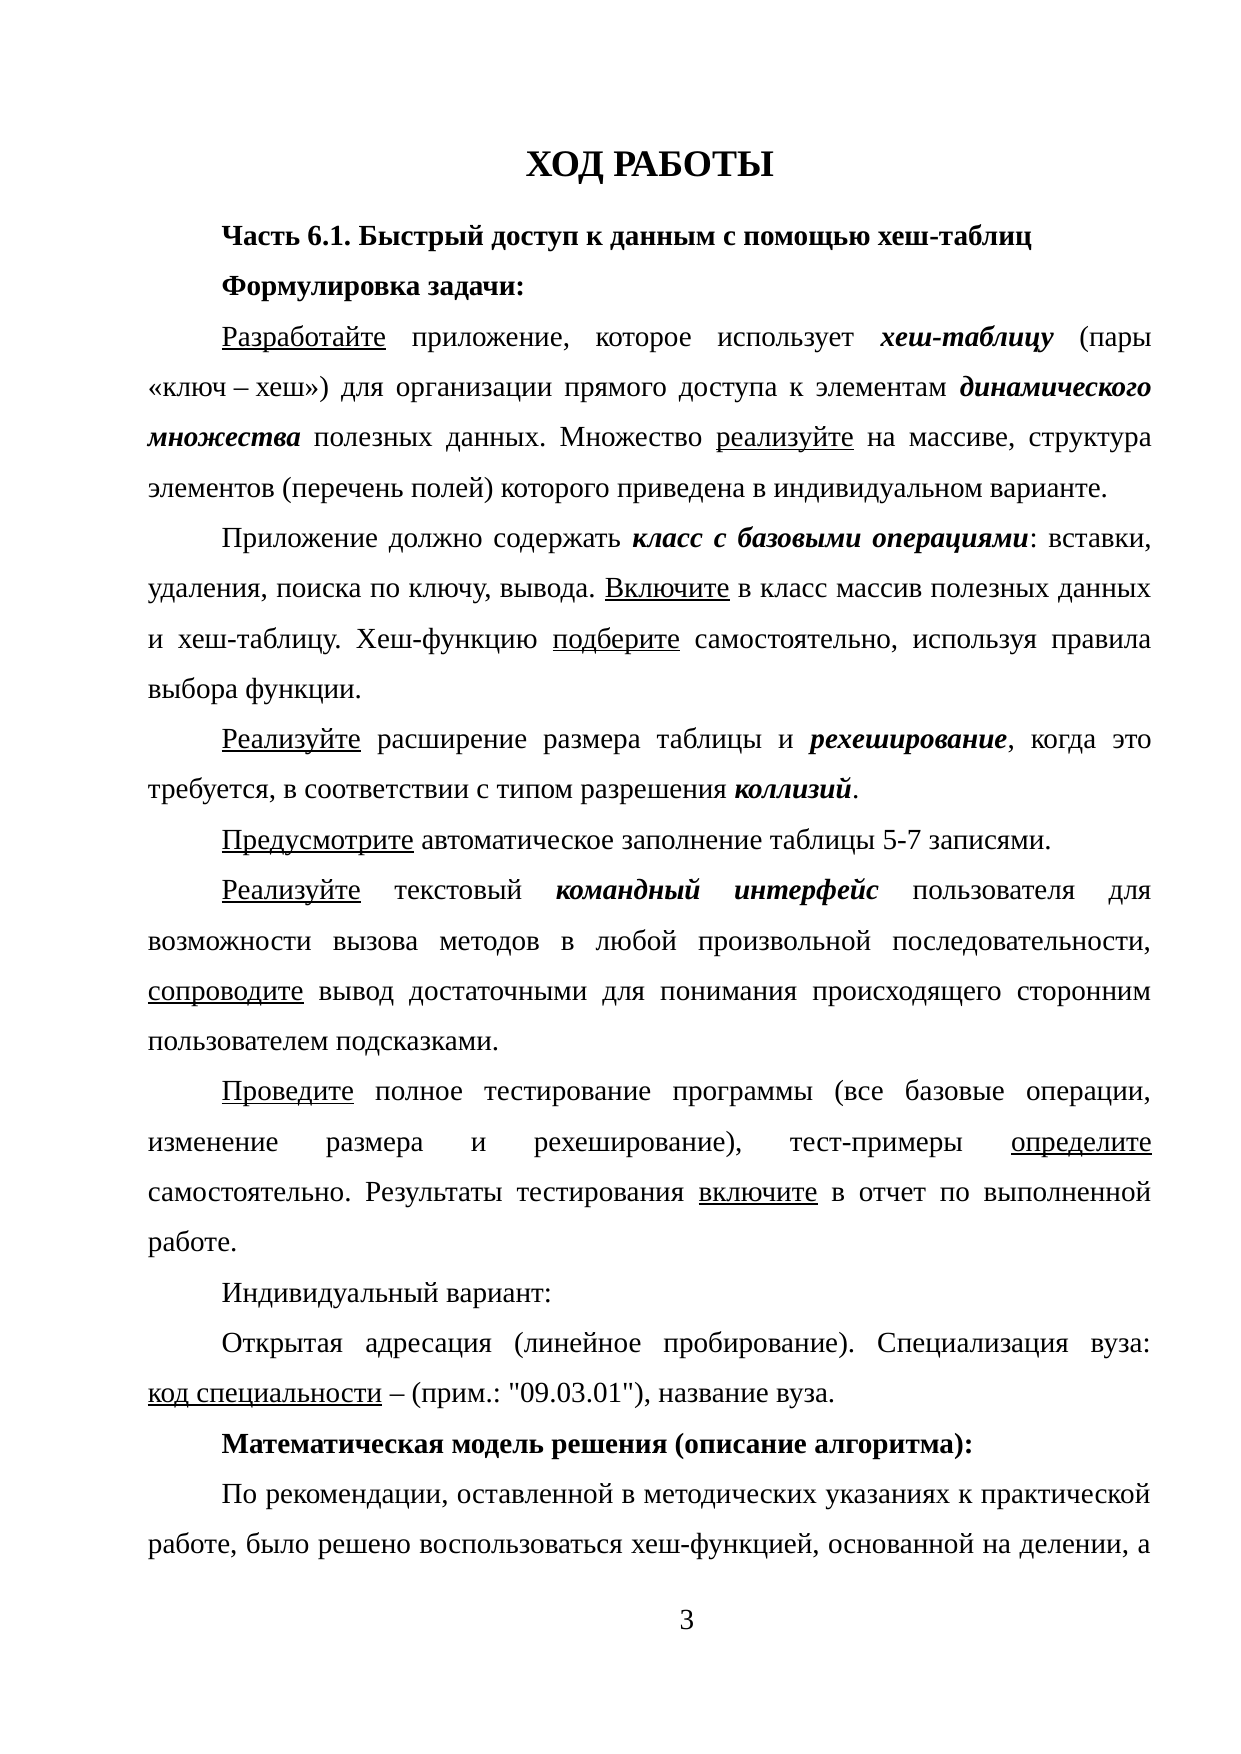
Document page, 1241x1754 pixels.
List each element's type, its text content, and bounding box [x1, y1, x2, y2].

text Разработайте приложение, которое использует хеш-таблицу (пары «ключ – хеш») для организации прямого доступа к элементам динамического множества полезных данных. Множество реализуйте на массиве, структура элементов (перечень полей) которого приведена в индивидуальном варианте. [148, 319, 1152, 503]
subtitle ХОД РАБОТЫ [148, 142, 1152, 185]
text Формулировка задачи: [148, 268, 1152, 302]
text Реализуйте текстовый командный интерфейс пользователя для возможности вызова методов в любой произвольной последовательности, сопроводите вывод достаточными для понимания происходящего сторонним пользователем подсказками. [148, 872, 1152, 1057]
text Проведите полное тестирование программы (все базовые операции, изменение размера и рехеширование), тест-примеры определите самостоятельно. Результаты тестирования включите в отчет по выполненной работе. [148, 1073, 1152, 1258]
text Математическая модель решения (описание алгоритма): [148, 1426, 1152, 1459]
text Приложение должно содержать класс с базовыми операциями: вставки, удаления, поиска по ключу, вывода. Включите в класс массив полезных данных и хеш-таблицу. Хеш-функцию подберите самостоятельно, используя правила выбора функции. [148, 520, 1152, 704]
text Открытая адресация (линейное пробирование). Специализация вуза: код специальности – (прим.: "09.03.01"), название вуза. [148, 1325, 1152, 1409]
text Реализуйте расширение размера таблицы и рехеширование, когда это требуется, в соответствии с типом разрешения коллизий. [148, 721, 1152, 805]
text Индивидуальный вариант: [148, 1275, 1152, 1308]
text Предусмотрите автоматическое заполнение таблицы 5-7 записями. [148, 822, 1152, 856]
text По рекомендации, оставленной в методических указаниях к практической работе, было решено воспользоваться хеш-функцией, основанной на делении, а [148, 1476, 1152, 1560]
subtitle Часть 6.1. Быстрый доступ к данным с помощью хеш-таблиц [148, 218, 1152, 252]
